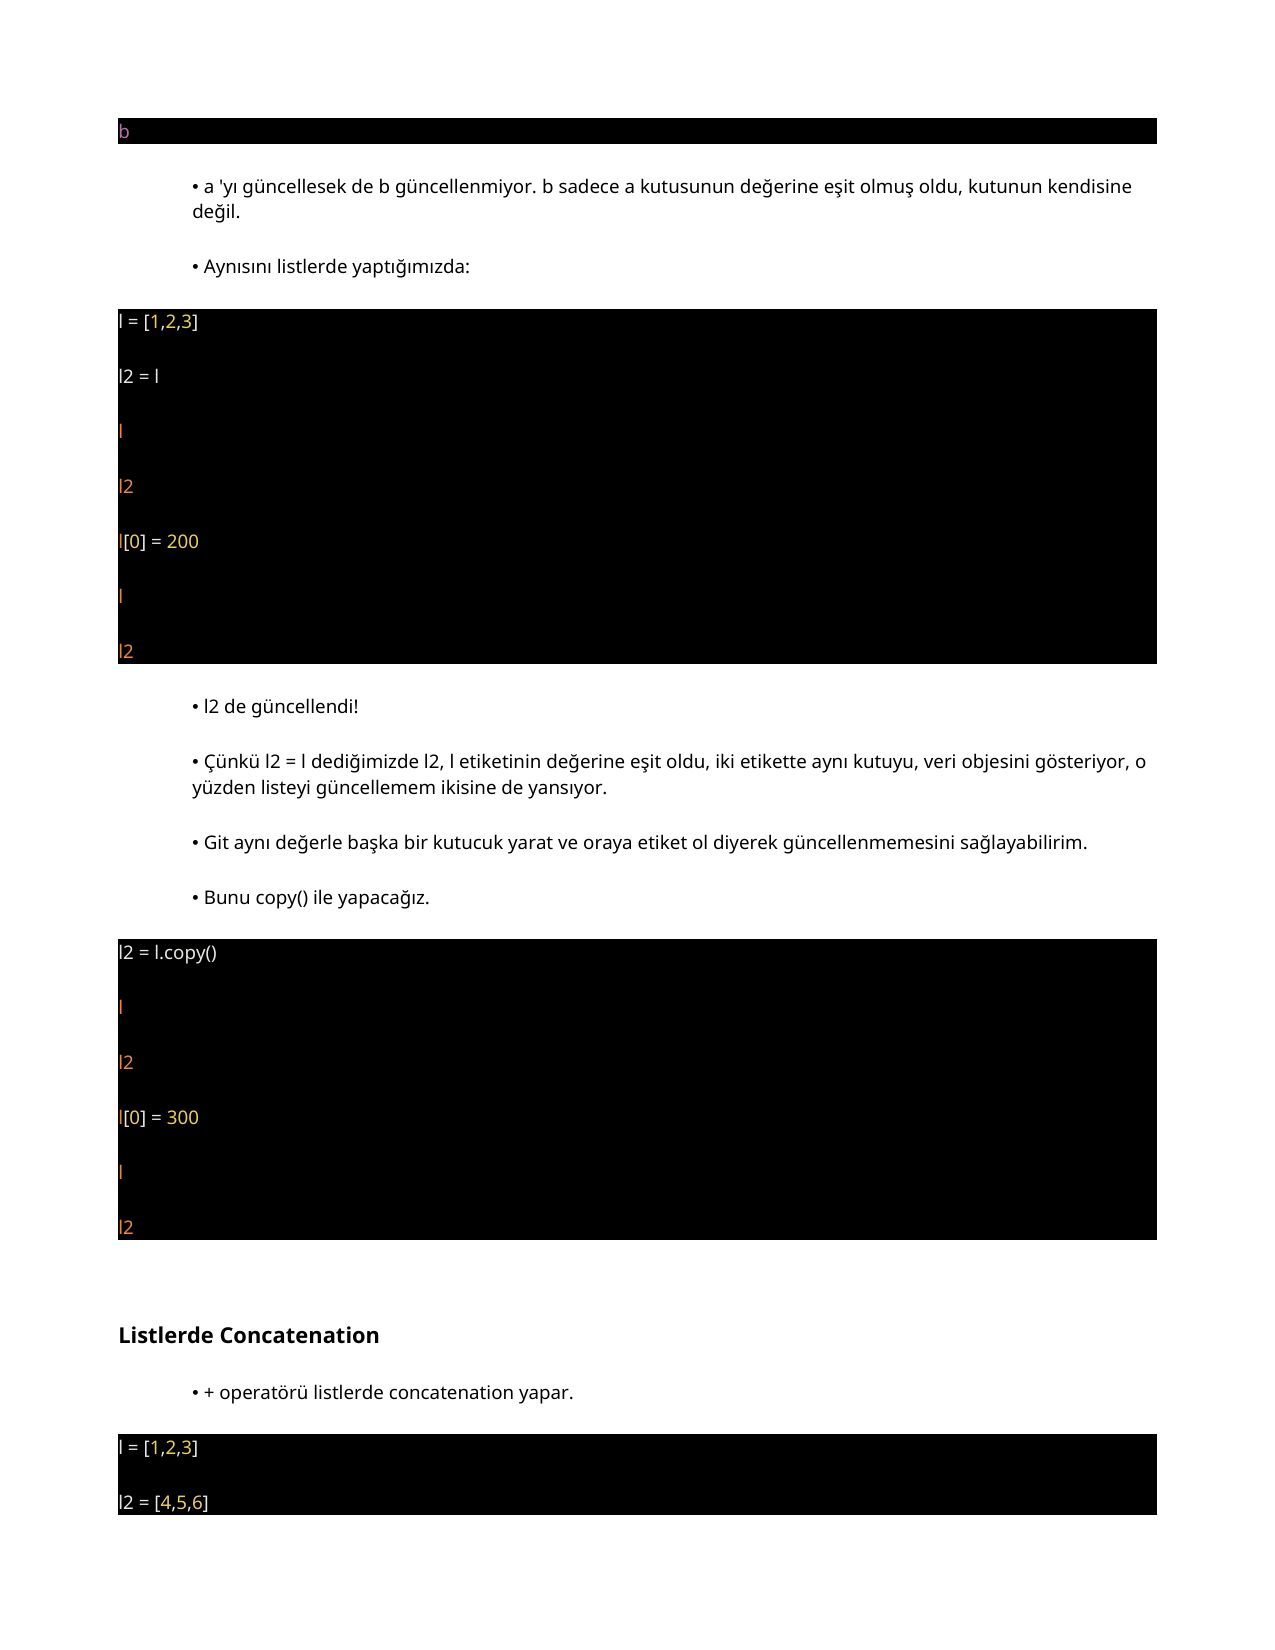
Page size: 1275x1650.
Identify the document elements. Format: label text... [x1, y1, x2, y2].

text l = [1,2,3] [118, 309, 1157, 334]
subtitle Listlerde Concatenation [118, 1320, 1157, 1350]
text b [118, 118, 1157, 144]
text l2 [118, 1049, 1157, 1075]
text l2 [118, 474, 1157, 499]
text l2 [118, 1214, 1157, 1240]
list Aynısını listlerde yaptığımızda: [118, 254, 1157, 279]
text l [118, 1159, 1157, 1185]
text l[0] = 200 [118, 529, 1157, 554]
list a 'yı güncellesek de b güncellenmiyor. b sadece a kutusunun değerine eşit olmuş oldu, kutunun kendisine değil. [118, 173, 1157, 224]
text l [118, 994, 1157, 1020]
list l2 de güncellendi! [118, 694, 1157, 719]
text l [118, 584, 1157, 609]
list + operatörü listlerde concatenation yapar. [118, 1379, 1157, 1405]
text l [118, 419, 1157, 444]
text l2 = l [118, 364, 1157, 389]
text l = [1,2,3] [118, 1434, 1157, 1460]
list Çünkü l2 = l dediğimizde l2, l etiketinin değerine eşit oldu, iki etikette aynı kutuyu, veri objesini gösteriyor, o yüzden listeyi güncellemem ikisine de yansıyor. [118, 749, 1157, 800]
list Bunu copy() ile yapacağız. [118, 884, 1157, 910]
text l2 = [4,5,6] [118, 1489, 1157, 1515]
list Git aynı değerle başka bir kutucuk yarat ve oraya etiket ol diyerek güncellenmemesini sağlayabilirim. [118, 829, 1157, 855]
text l2 = l.copy() [118, 939, 1157, 965]
text l2 [118, 639, 1157, 664]
text l[0] = 300 [118, 1104, 1157, 1130]
